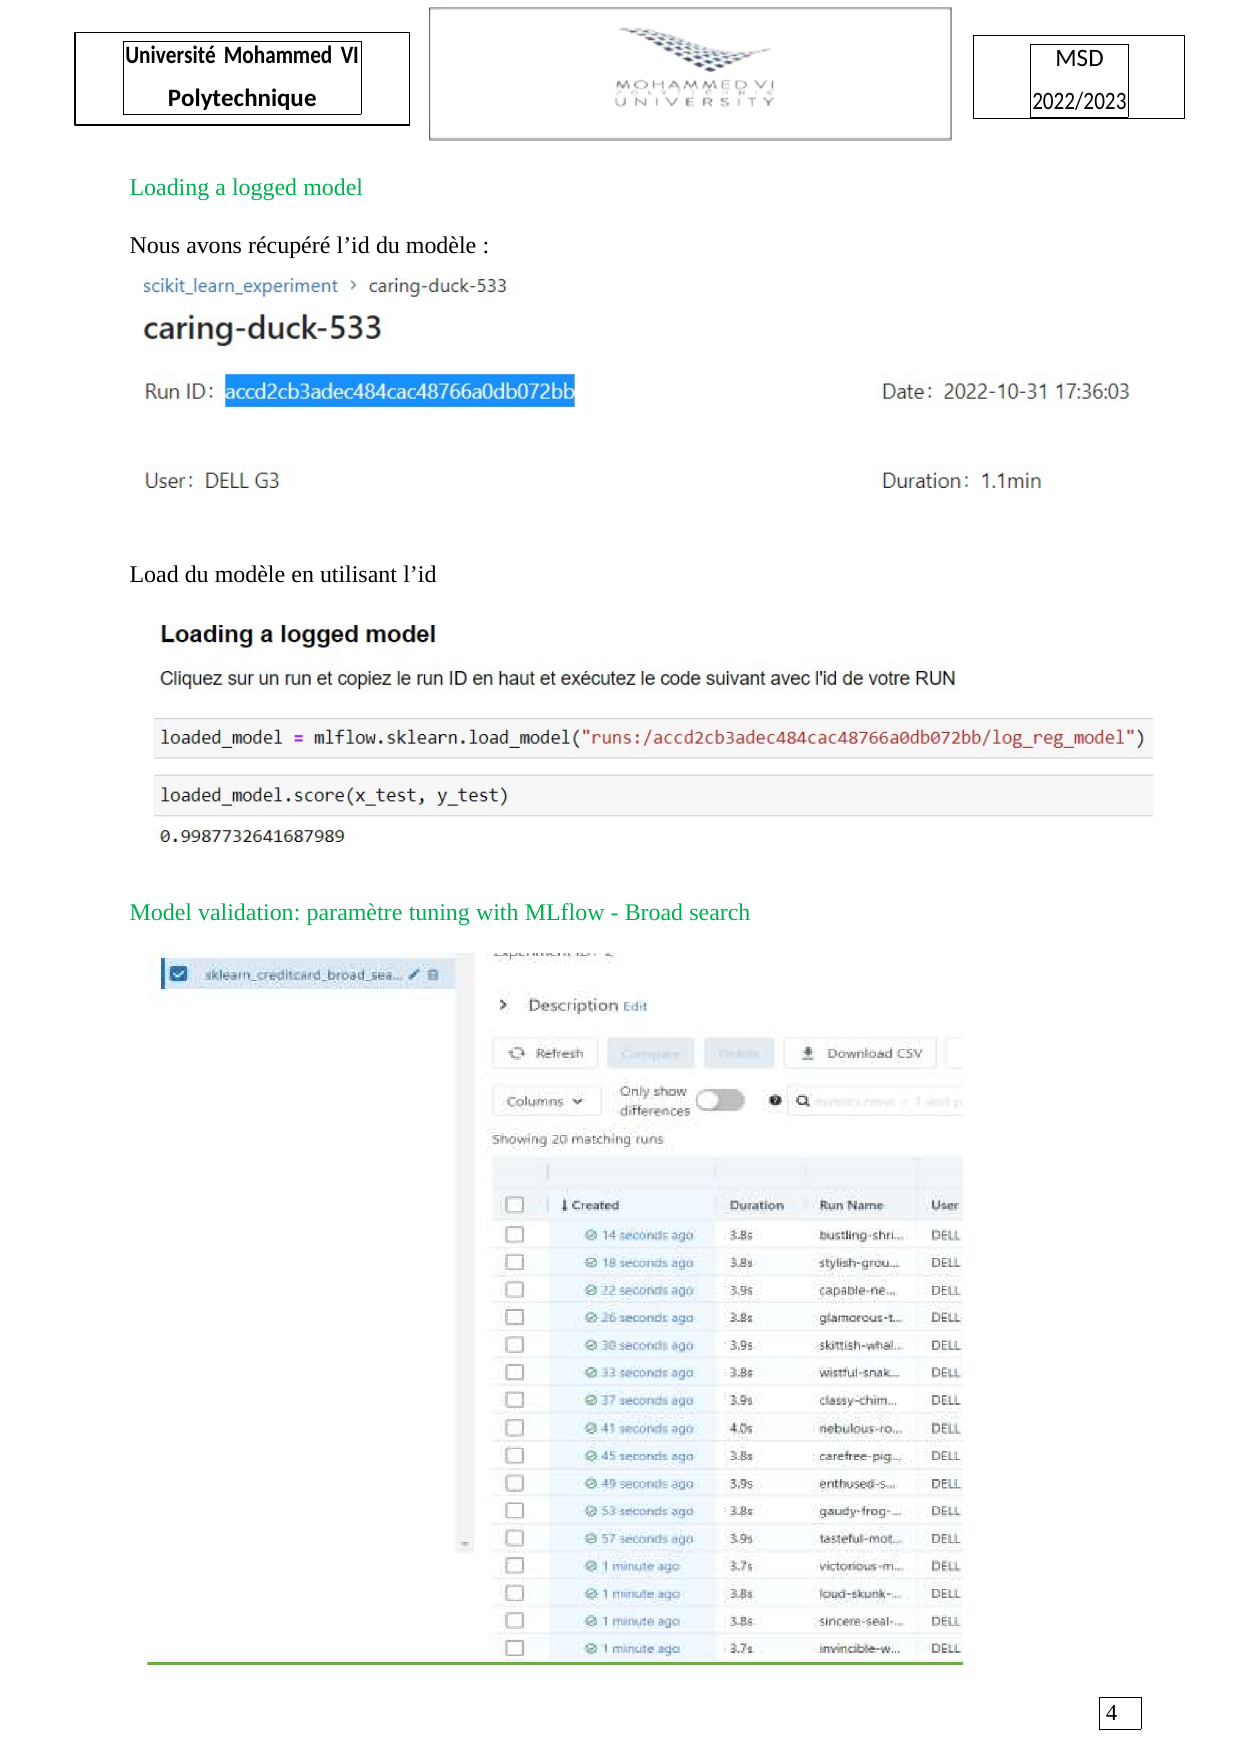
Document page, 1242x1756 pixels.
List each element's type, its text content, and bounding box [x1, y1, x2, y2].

text Nous avons récupéré l’id du modèle : [129, 231, 1212, 259]
text Model validation: paramètre tuning with MLflow - Broad search [129, 898, 1212, 926]
text Load du modèle en utilisant l’id [129, 561, 1212, 588]
text Loading a logged model [129, 173, 1212, 200]
